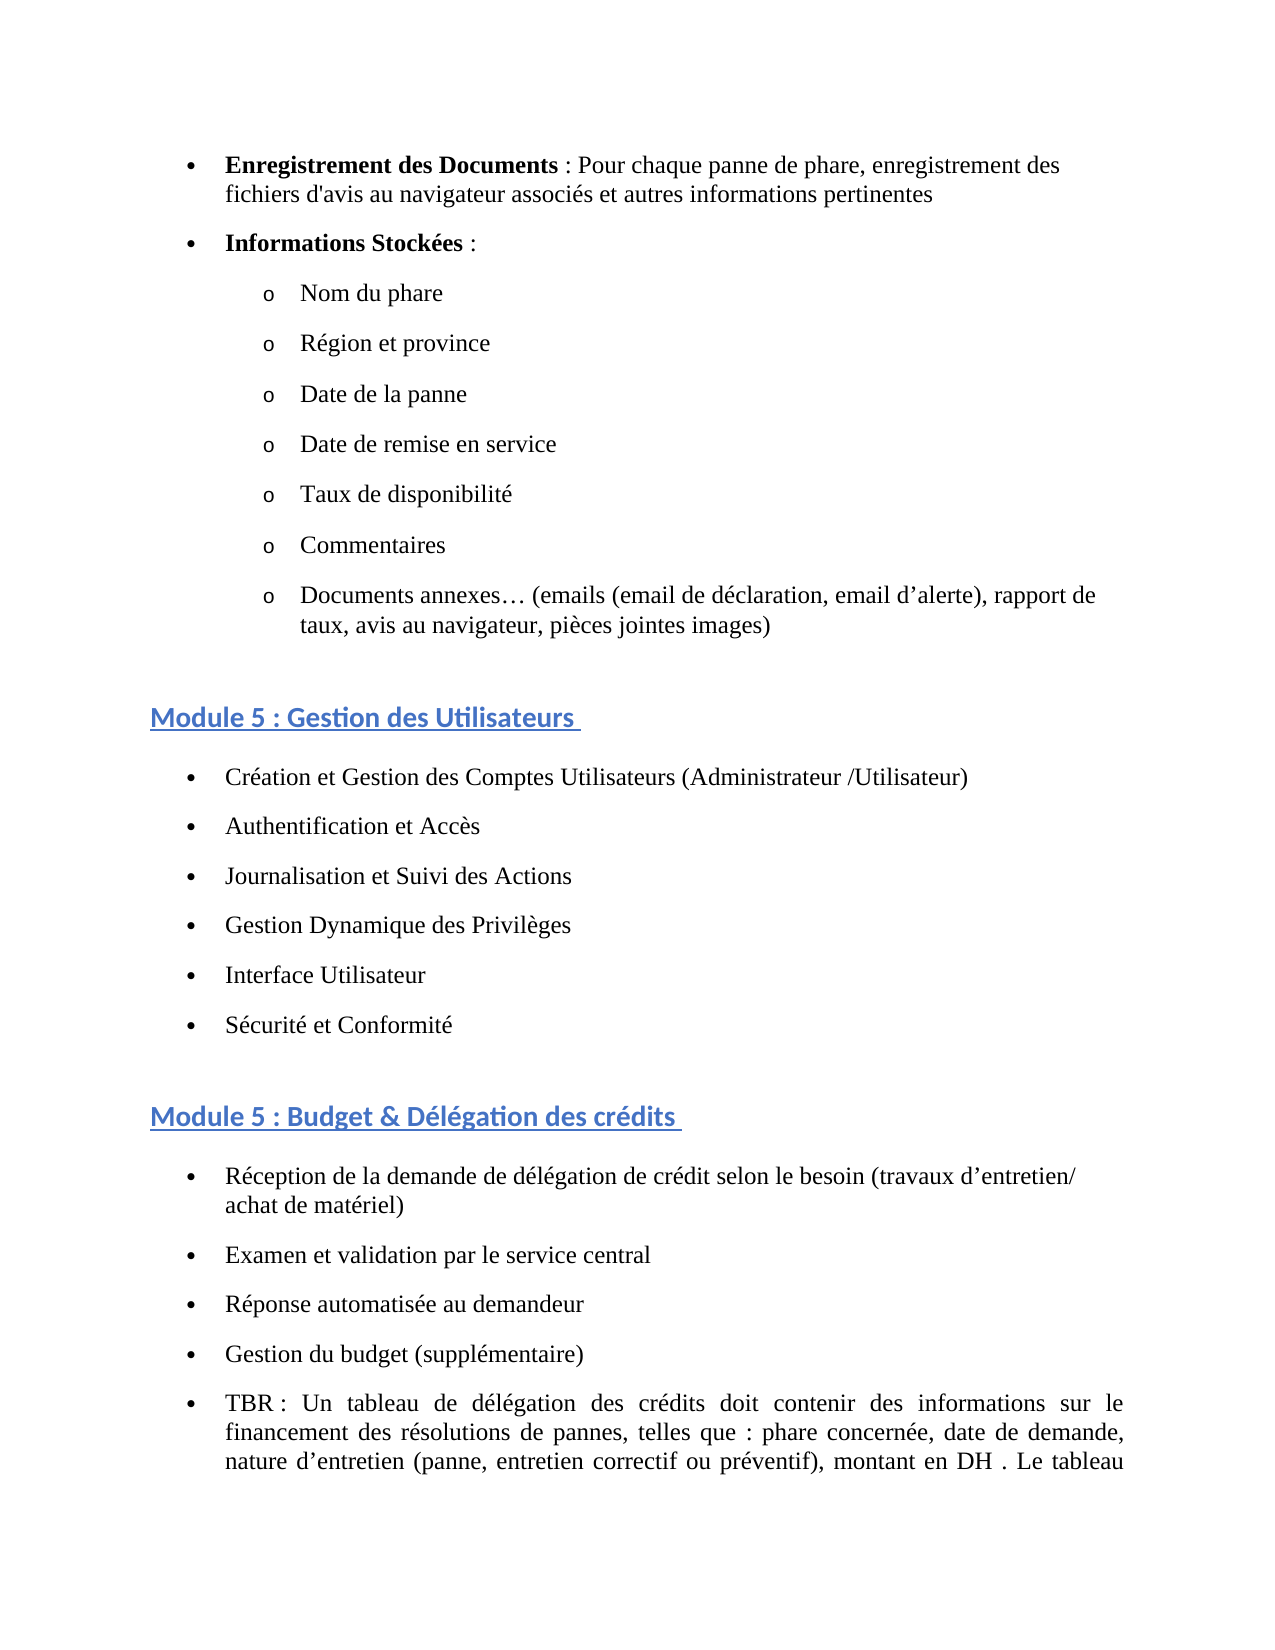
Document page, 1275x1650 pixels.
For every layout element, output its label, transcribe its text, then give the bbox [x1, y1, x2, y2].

list Réponse automatisée au demandeur [187, 1289, 1125, 1318]
list Commentaires [262, 530, 1125, 559]
list Interface Utilisateur [187, 960, 1125, 989]
list Informations Stockées : [187, 228, 1125, 257]
list Authentification et Accès [187, 811, 1125, 840]
list TBR : Un tableau de délégation des crédits doit contenir des informations sur le financement des résolutions de pannes, telles que : phare concernée, date de demande, nature d’entretien (panne, entretien correctif ou préventif), montant en DH . Le tableau [187, 1388, 1125, 1475]
list Documents annexes… (emails (email de déclaration, email d’alerte), rapport de taux, avis au navigateur, pièces jointes images) [262, 580, 1125, 639]
list Enregistrement des Documents : Pour chaque panne de phare, enregistrement des fichiers d'avis au navigateur associés et autres informations pertinentes [187, 150, 1125, 207]
list Examen et validation par le service central [187, 1240, 1125, 1268]
list Sécurité et Conformité [187, 1010, 1125, 1038]
list Date de la panne [262, 379, 1125, 408]
list Réception de la demande de délégation de crédit selon le besoin (travaux d’entretien/ achat de matériel) [187, 1161, 1125, 1219]
list Gestion du budget (supplémentaire) [187, 1339, 1125, 1368]
text Module 5 : Budget & Délégation des crédits [150, 1098, 1125, 1134]
text Module 5 : Gestion des Utilisateurs [150, 699, 1125, 734]
list Création et Gestion des Comptes Utilisateurs (Administrateur /Utilisateur) [187, 762, 1125, 791]
list Date de remise en service [262, 429, 1125, 459]
list Nom du phare [262, 278, 1125, 307]
list Gestion Dynamique des Privilèges [187, 911, 1125, 939]
list Journalisation et Suivi des Actions [187, 861, 1125, 890]
list Taux de disponibilité [262, 479, 1125, 509]
list Région et province [262, 328, 1125, 358]
